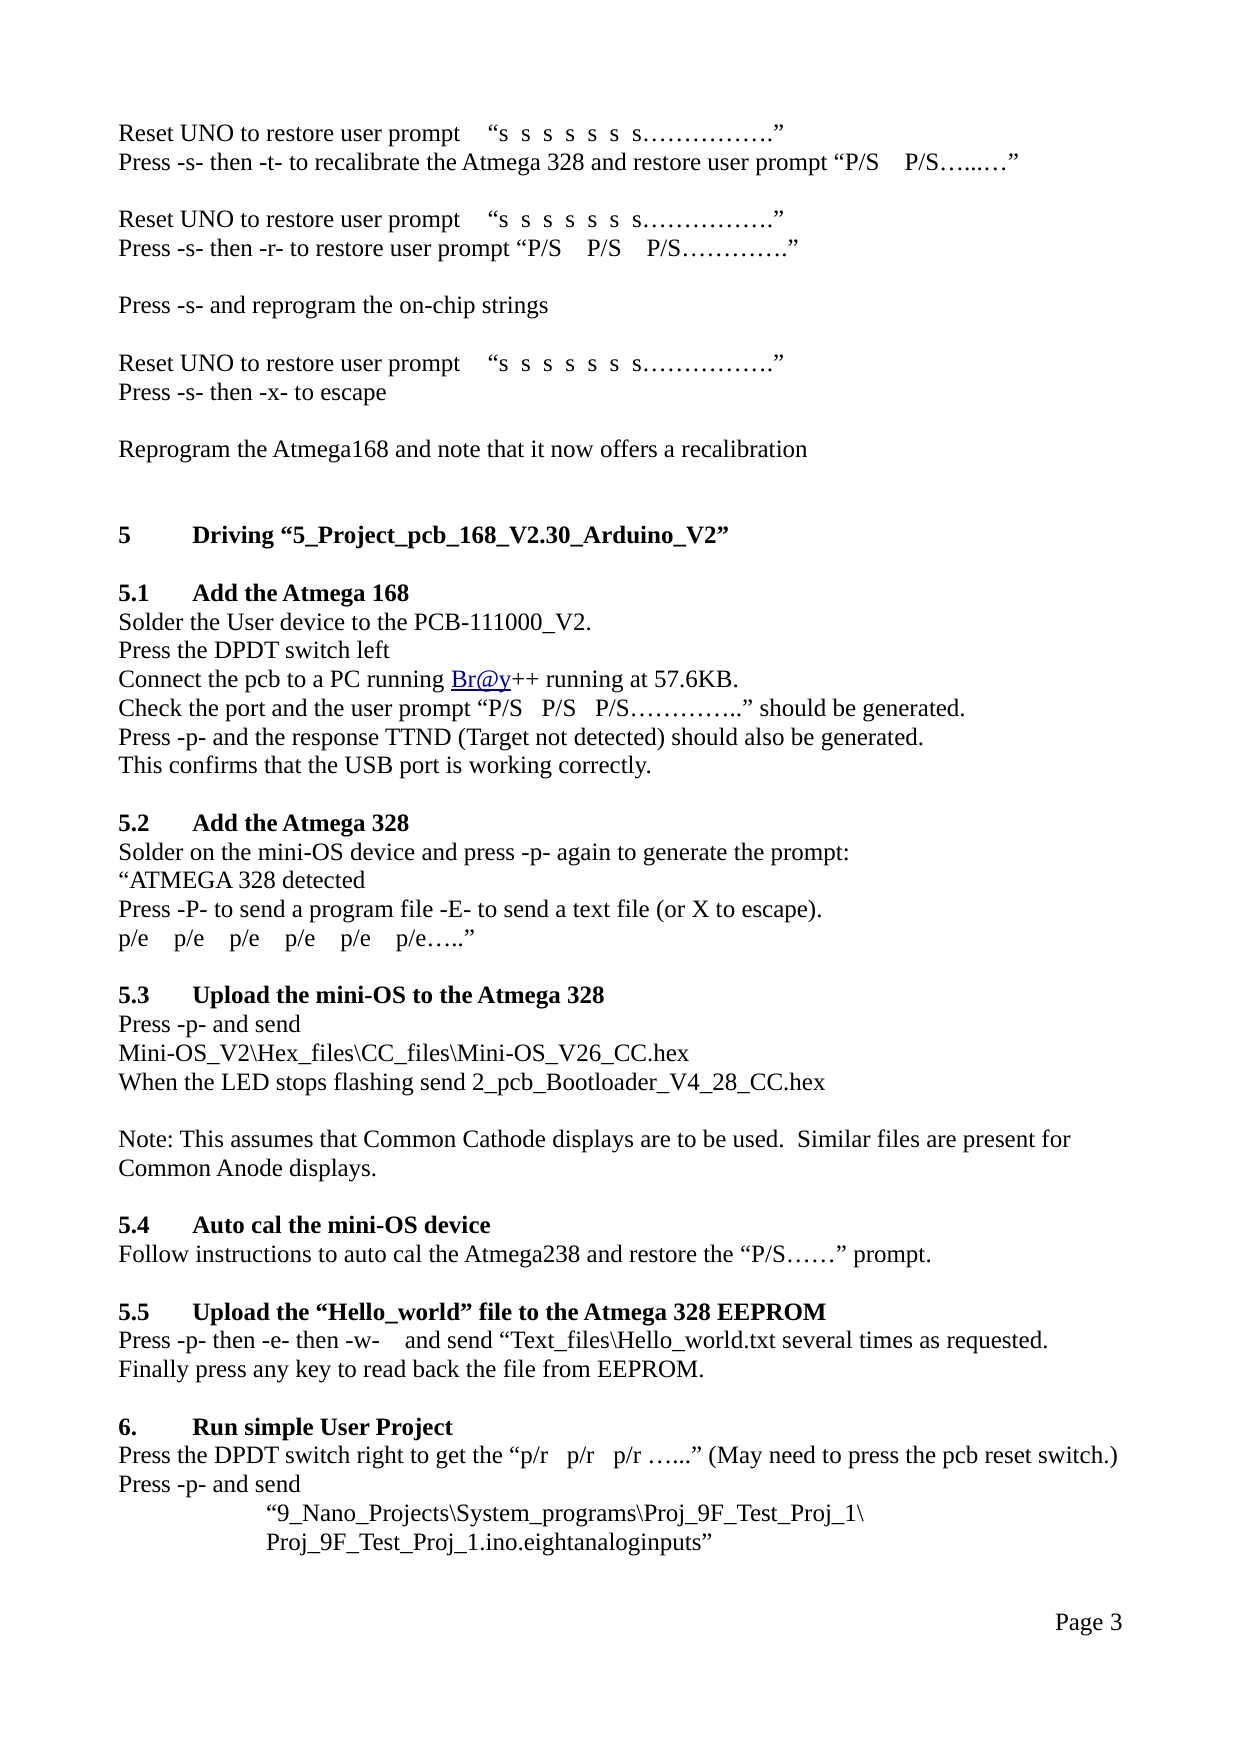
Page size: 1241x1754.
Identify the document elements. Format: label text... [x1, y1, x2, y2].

text Press -p- and send [118, 1469, 1122, 1498]
text Finally press any key to read back the file from EEPROM. [118, 1354, 1122, 1383]
text Press the DPDT switch right to get the “p/r p/r p/r …...” (May need to press the pcb reset switch.) [118, 1441, 1122, 1469]
text Press -s- and reprogram the on-chip strings [118, 291, 1122, 319]
text Press -P- to send a program file -E- to send a text file (or X to escape). [118, 894, 1122, 923]
text 5.5 Upload the “Hello_world” file to the Atmega 328 EEPROM [118, 1297, 1122, 1326]
text Solder on the mini-OS device and press -p- again to generate the prompt: [118, 837, 1122, 866]
text Press -s- then -r- to restore user prompt “P/S P/S P/S………….” [118, 233, 1122, 262]
text Connect the pcb to a PC running Br@y++ running at 57.6KB. [118, 664, 1122, 693]
text Press -p- and the response TTND (Target not detected) should also be generated. [118, 722, 1122, 751]
text 5 Driving “5_Project_pcb_168_V2.30_Arduino_V2” [118, 521, 1122, 549]
text Press -p- then -e- then -w- and send “Text_files\Hello_world.txt several times as requested. [118, 1326, 1122, 1354]
text Press the DPDT switch left [118, 636, 1122, 664]
text Press -s- then -x- to escape [118, 377, 1122, 406]
text 5.3 Upload the mini-OS to the Atmega 328 [118, 981, 1122, 1009]
text Reset UNO to restore user prompt “s s s s s s s…………….” [118, 118, 1122, 147]
text Reprogram the Atmega168 and note that it now offers a recalibration [118, 434, 1122, 463]
text Follow instructions to auto cal the Atmega238 and restore the “P/S……” prompt. [118, 1239, 1122, 1268]
text 6. Run simple User Project [118, 1412, 1122, 1441]
text “ATMEGA 328 detected [118, 866, 1122, 894]
text This confirms that the USB port is working correctly. [118, 751, 1122, 779]
text p/e p/e p/e p/e p/e p/e…..” [118, 923, 1122, 952]
text Reset UNO to restore user prompt “s s s s s s s…………….” [118, 204, 1122, 233]
text Check the port and the user prompt “P/S P/S P/S…………..” should be generated. [118, 693, 1122, 722]
text Note: This assumes that Common Cathode displays are to be used. Similar files are present for Common Anode displays. [118, 1124, 1122, 1182]
text When the LED stops flashing send 2_pcb_Bootloader_V4_28_CC.hex [118, 1067, 1122, 1096]
text Reset UNO to restore user prompt “s s s s s s s…………….” [118, 348, 1122, 377]
text “9_Nano_Projects\System_programs\Proj_9F_Test_Proj_1\ Proj_9F_Test_Proj_1.ino.eightanaloginputs” [118, 1498, 1122, 1556]
text 5.2 Add the Atmega 328 [118, 808, 1122, 837]
text 5.1 Add the Atmega 168 [118, 578, 1122, 607]
text Mini-OS_V2\Hex_files\CC_files\Mini-OS_V26_CC.hex [118, 1038, 1122, 1067]
text 5.4 Auto cal the mini-OS device [118, 1211, 1122, 1239]
text Solder the User device to the PCB-111000_V2. [118, 607, 1122, 636]
text Press -p- and send [118, 1009, 1122, 1038]
text Press -s- then -t- to recalibrate the Atmega 328 and restore user prompt “P/S P/S…...…” [118, 147, 1122, 176]
